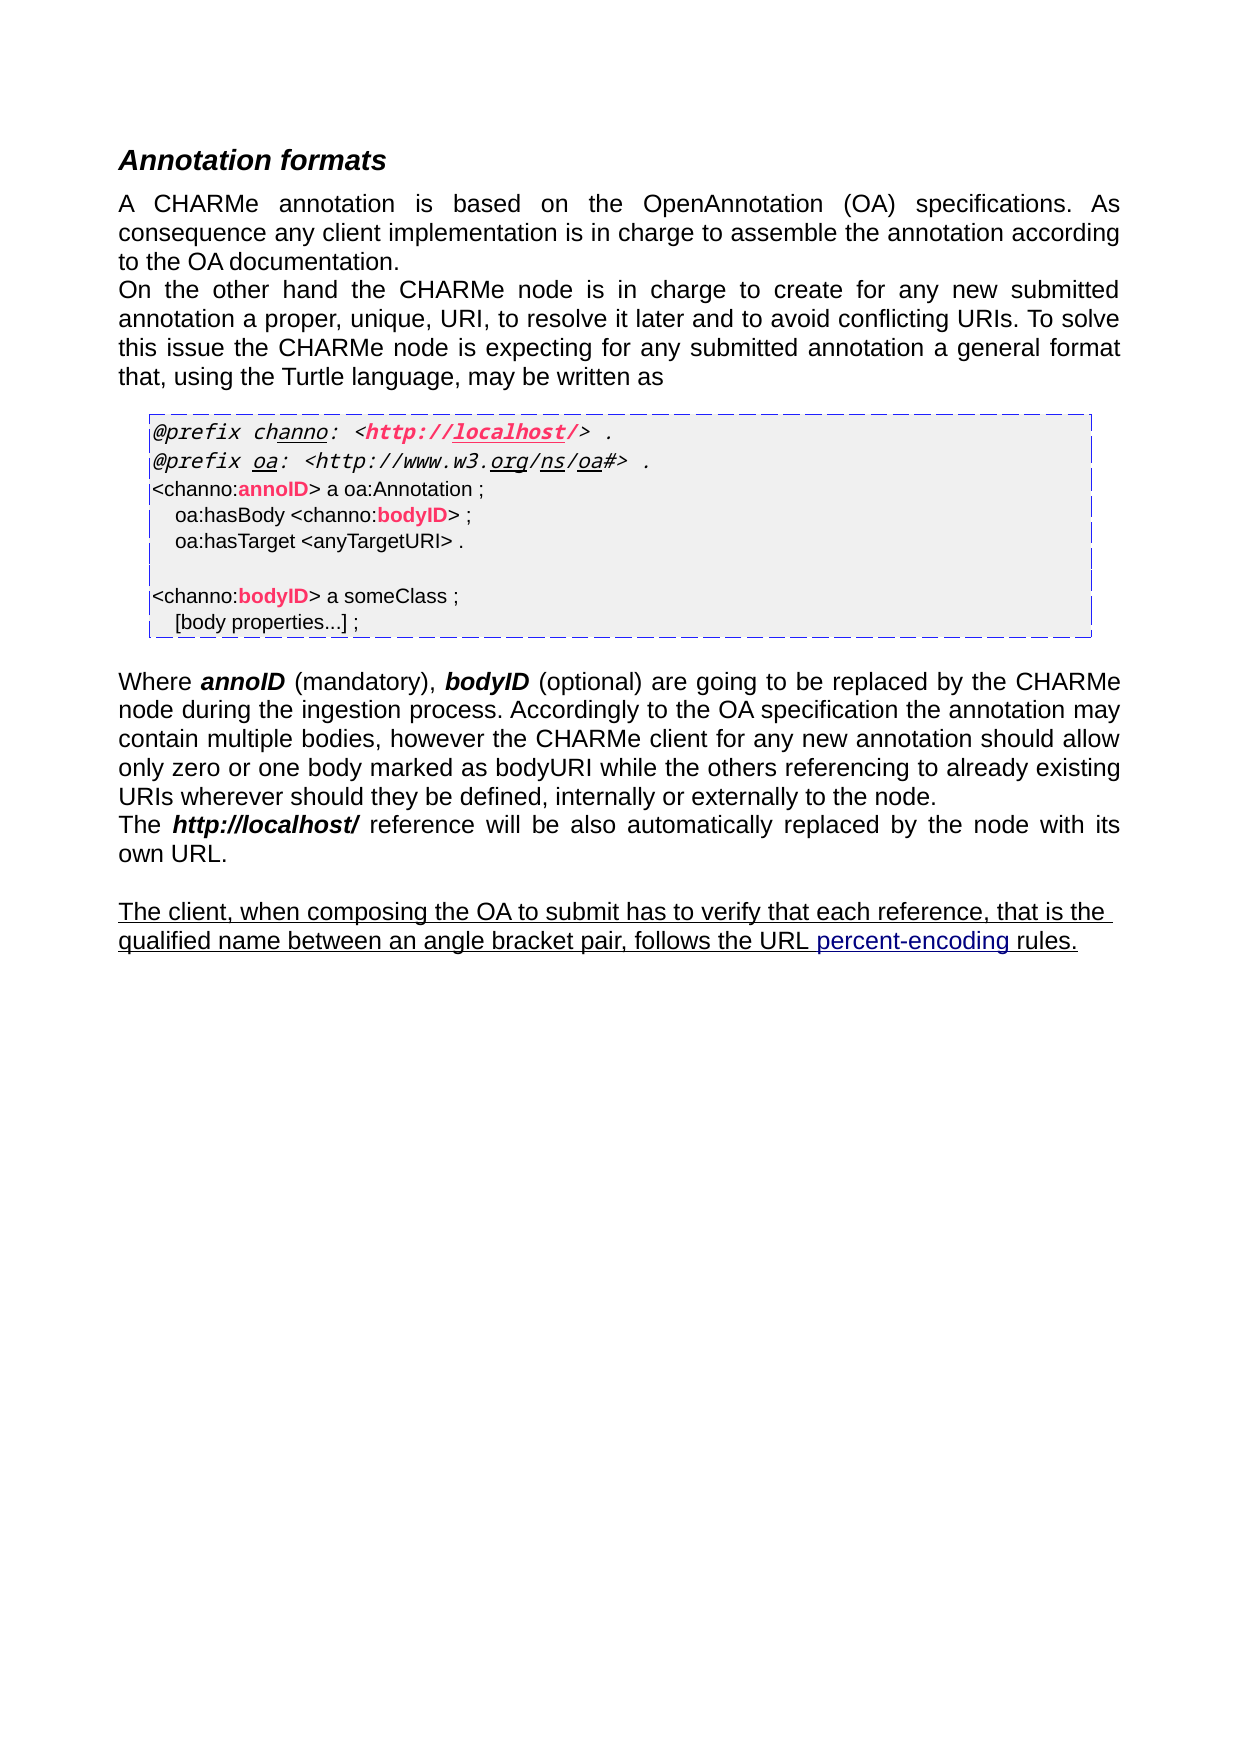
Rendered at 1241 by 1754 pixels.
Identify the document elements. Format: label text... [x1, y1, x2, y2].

text On the other hand the CHARMe node is in charge to create for any new submitted annotation a proper, unique, URI, to resolve it later and to avoid conflicting URIs. To solve this issue the CHARMe node is expecting for any submitted annotation a general format that, using the Turtle language, may be written as [118, 275, 1122, 390]
text Where annoID (mandatory), bodyID (optional) are going to be replaced by the CHARMe node during the ingestion process. Accordingly to the OA specification the annotation may contain multiple bodies, however the CHARMe client for any new annotation should allow only zero or one body marked as bodyURI while the others referencing to already existing URIs wherever should they be defined, internally or externally to the node. [118, 667, 1122, 810]
text oa:hasBody <channo:bodyID> ; [149, 497, 1091, 523]
text <channo:bodyID> a someClass ; [149, 579, 1091, 605]
subtitle Annotation formats [118, 143, 1122, 177]
text A CHARMe annotation is based on the OpenAnnotation (OA) specifications. As consequence any client implementation is in charge to assemble the annotation according to the OA documentation. [118, 189, 1122, 275]
text oa:hasTarget <anyTargetURI> . [149, 523, 1091, 552]
text The client, when composing the OA to submit has to verify that each reference, that is the qualified name between an angle bracket pair, follows the URL percent-encoding rules. [118, 897, 1122, 954]
text @prefix channo: <http://localhost/> . [149, 414, 1091, 443]
text @prefix oa: <http://www.w3.org/ns/oa#> . [149, 443, 1091, 471]
text [body properties...] ; [149, 605, 1091, 637]
text <channo:annoID> a oa:Annotation ; [149, 471, 1091, 497]
text The http://localhost/ reference will be also automatically replaced by the node with its own URL. [118, 810, 1122, 868]
